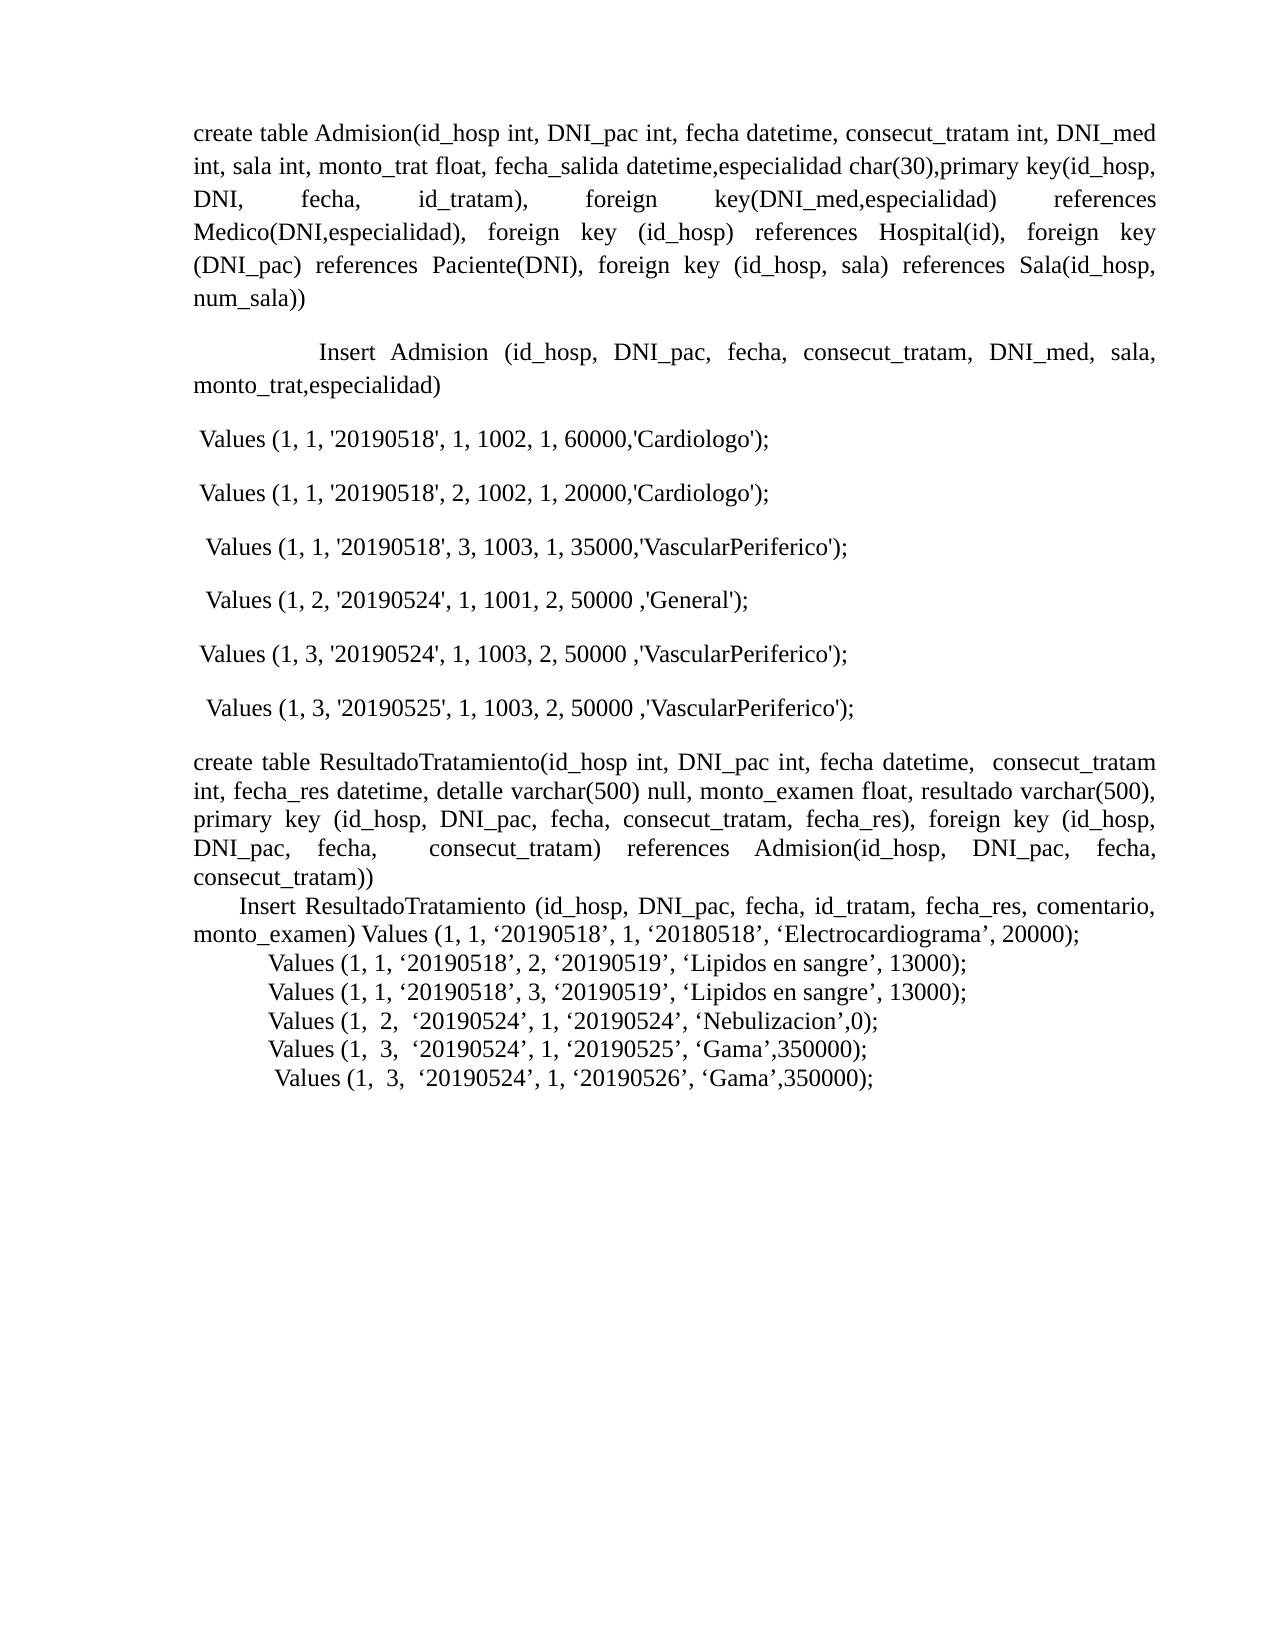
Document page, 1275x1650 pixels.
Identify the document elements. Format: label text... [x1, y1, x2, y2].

list Values (1, 1, '20190518', 1, 1002, 1, 60000,'Cardiologo'); [193, 424, 1157, 453]
list Values (1, 2, ‘20190524’, 1, ‘20190524’, ‘Nebulizacion’,0); [193, 1006, 1157, 1034]
list Values (1, 3, ‘20190524’, 1, ‘20190526’, ‘Gama’,350000); [193, 1063, 1157, 1092]
list Values (1, 3, '20190524', 1, 1003, 2, 50000 ,'VascularPeriferico'); [193, 639, 1157, 668]
list Values (1, 3, ‘20190524’, 1, ‘20190525’, ‘Gama’,350000); [193, 1034, 1157, 1063]
list create table Admision(id_hosp int, DNI_pac int, fecha datetime, consecut_tratam int, DNI_med int, sala int, monto_trat float, fecha_salida datetime,especialidad char(30),primary key(id_hosp, DNI, fecha, id_tratam), foreign key(DNI_med,especialidad) references Medico(DNI,especialidad), foreign key (id_hosp) references Hospital(id), foreign key (DNI_pac) references Paciente(DNI), foreign key (id_hosp, sala) references Sala(id_hosp, num_sala)) [193, 118, 1157, 312]
list Values (1, 2, '20190524', 1, 1001, 2, 50000 ,'General'); [193, 586, 1157, 614]
list Values (1, 3, '20190525', 1, 1003, 2, 50000 ,'VascularPeriferico'); [193, 693, 1157, 722]
list create table ResultadoTratamiento(id_hosp int, DNI_pac int, fecha datetime, consecut_tratam int, fecha_res datetime, detalle varchar(500) null, monto_examen float, resultado varchar(500), primary key (id_hosp, DNI_pac, fecha, consecut_tratam, fecha_res), foreign key (id_hosp, DNI_pac, fecha, consecut_tratam) references Admision(id_hosp, DNI_pac, fecha, consecut_tratam)) [193, 747, 1157, 891]
list Values (1, 1, '20190518', 2, 1002, 1, 20000,'Cardiologo'); [193, 478, 1157, 507]
list Insert ResultadoTratamiento (id_hosp, DNI_pac, fecha, id_tratam, fecha_res, comentario, monto_examen) Values (1, 1, ‘20190518’, 1, ‘20180518’, ‘Electrocardiograma’, 20000); [193, 891, 1157, 948]
list Values (1, 1, ‘20190518’, 3, ‘20190519’, ‘Lipidos en sangre’, 13000); [193, 977, 1157, 1006]
list Values (1, 1, '20190518', 3, 1003, 1, 35000,'VascularPeriferico'); [193, 532, 1157, 560]
list Values (1, 1, ‘20190518’, 2, ‘20190519’, ‘Lipidos en sangre’, 13000); [193, 948, 1157, 977]
list Insert Admision (id_hosp, DNI_pac, fecha, consecut_tratam, DNI_med, sala, monto_trat,especialidad) [193, 337, 1157, 399]
